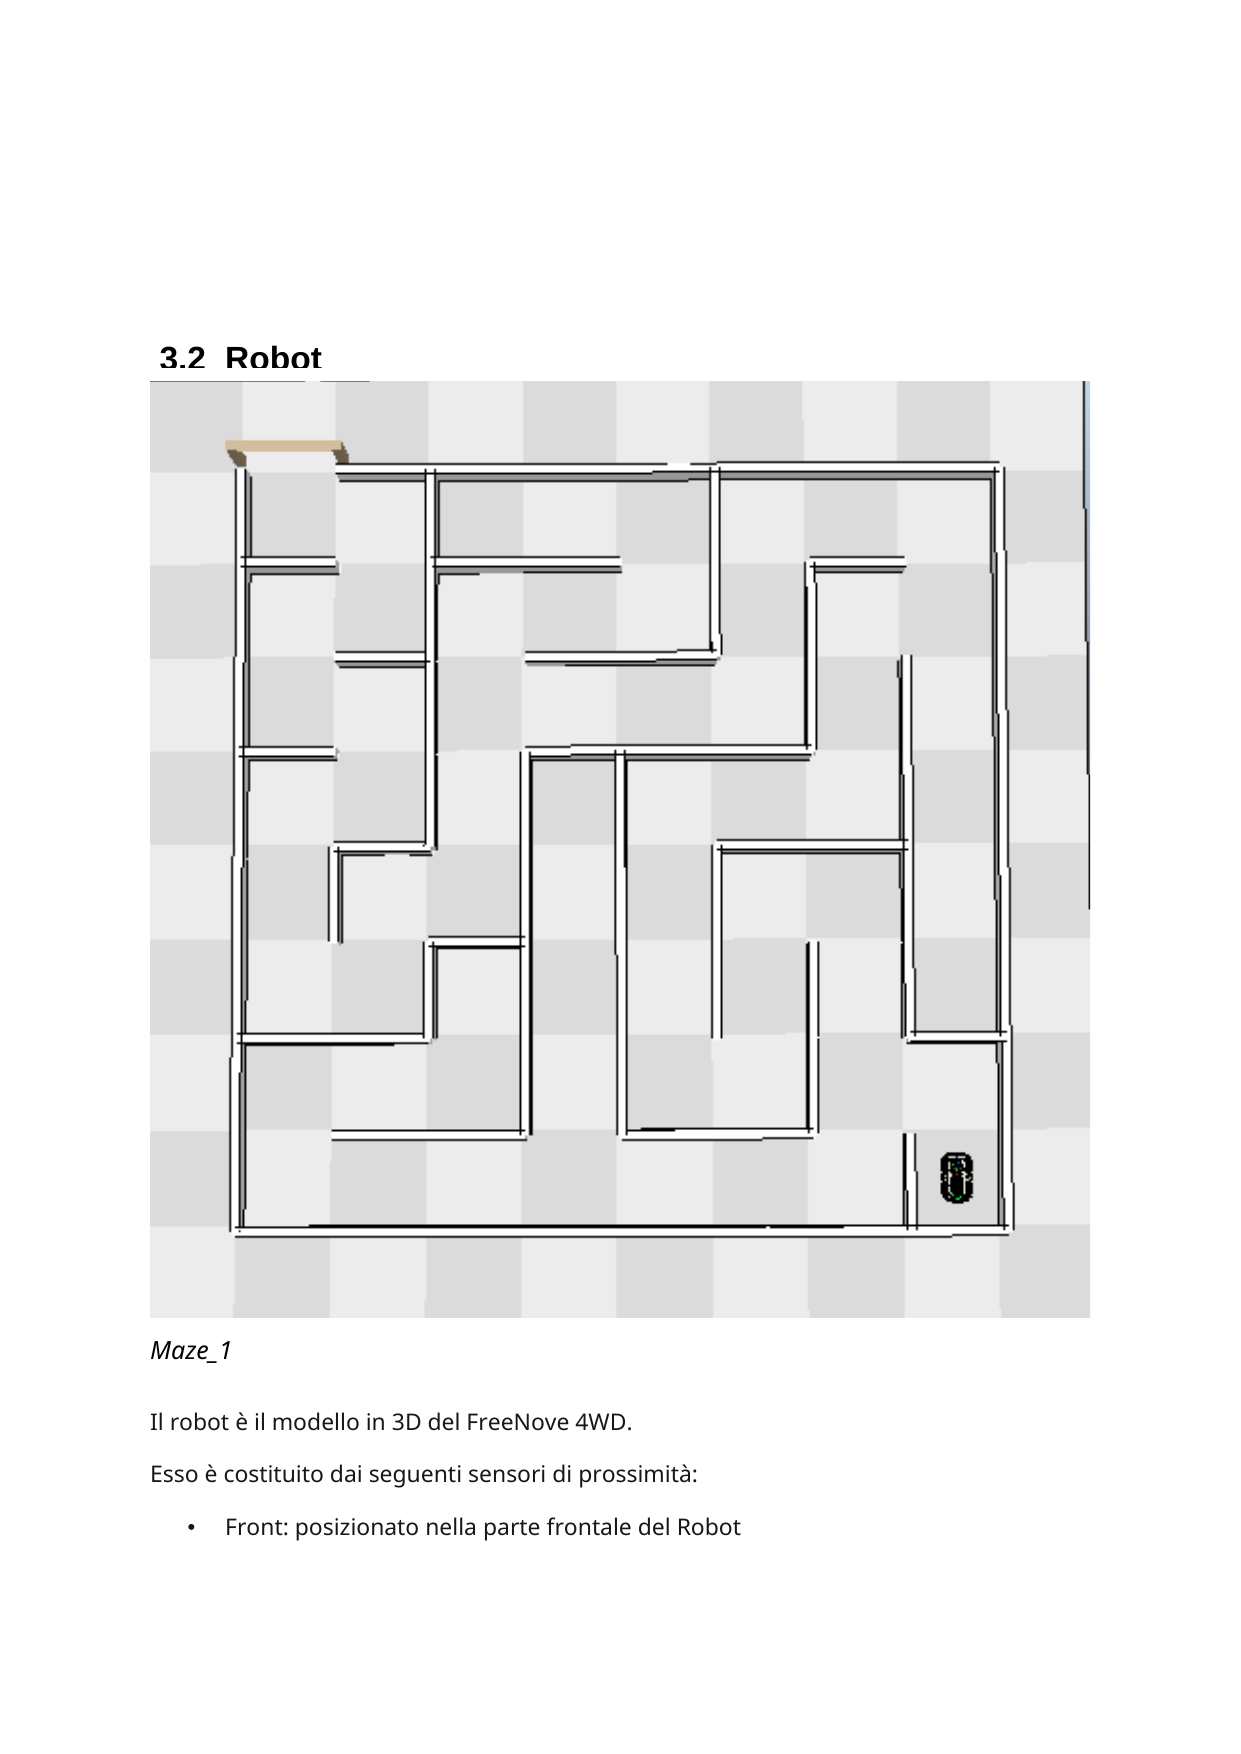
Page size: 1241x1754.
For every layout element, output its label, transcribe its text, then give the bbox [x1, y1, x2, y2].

text Il robot è il modello in 3D del FreeNove 4WD. [150, 1386, 1090, 1437]
picture [150, 381, 1091, 1318]
text Maze_1 [150, 1318, 1090, 1367]
list Front: posizionato nella parte frontale del Robot [187, 1511, 1090, 1542]
text Esso è costituito dai seguenti sensori di prossimità: [150, 1458, 1090, 1489]
subtitle Robot [150, 339, 1090, 368]
